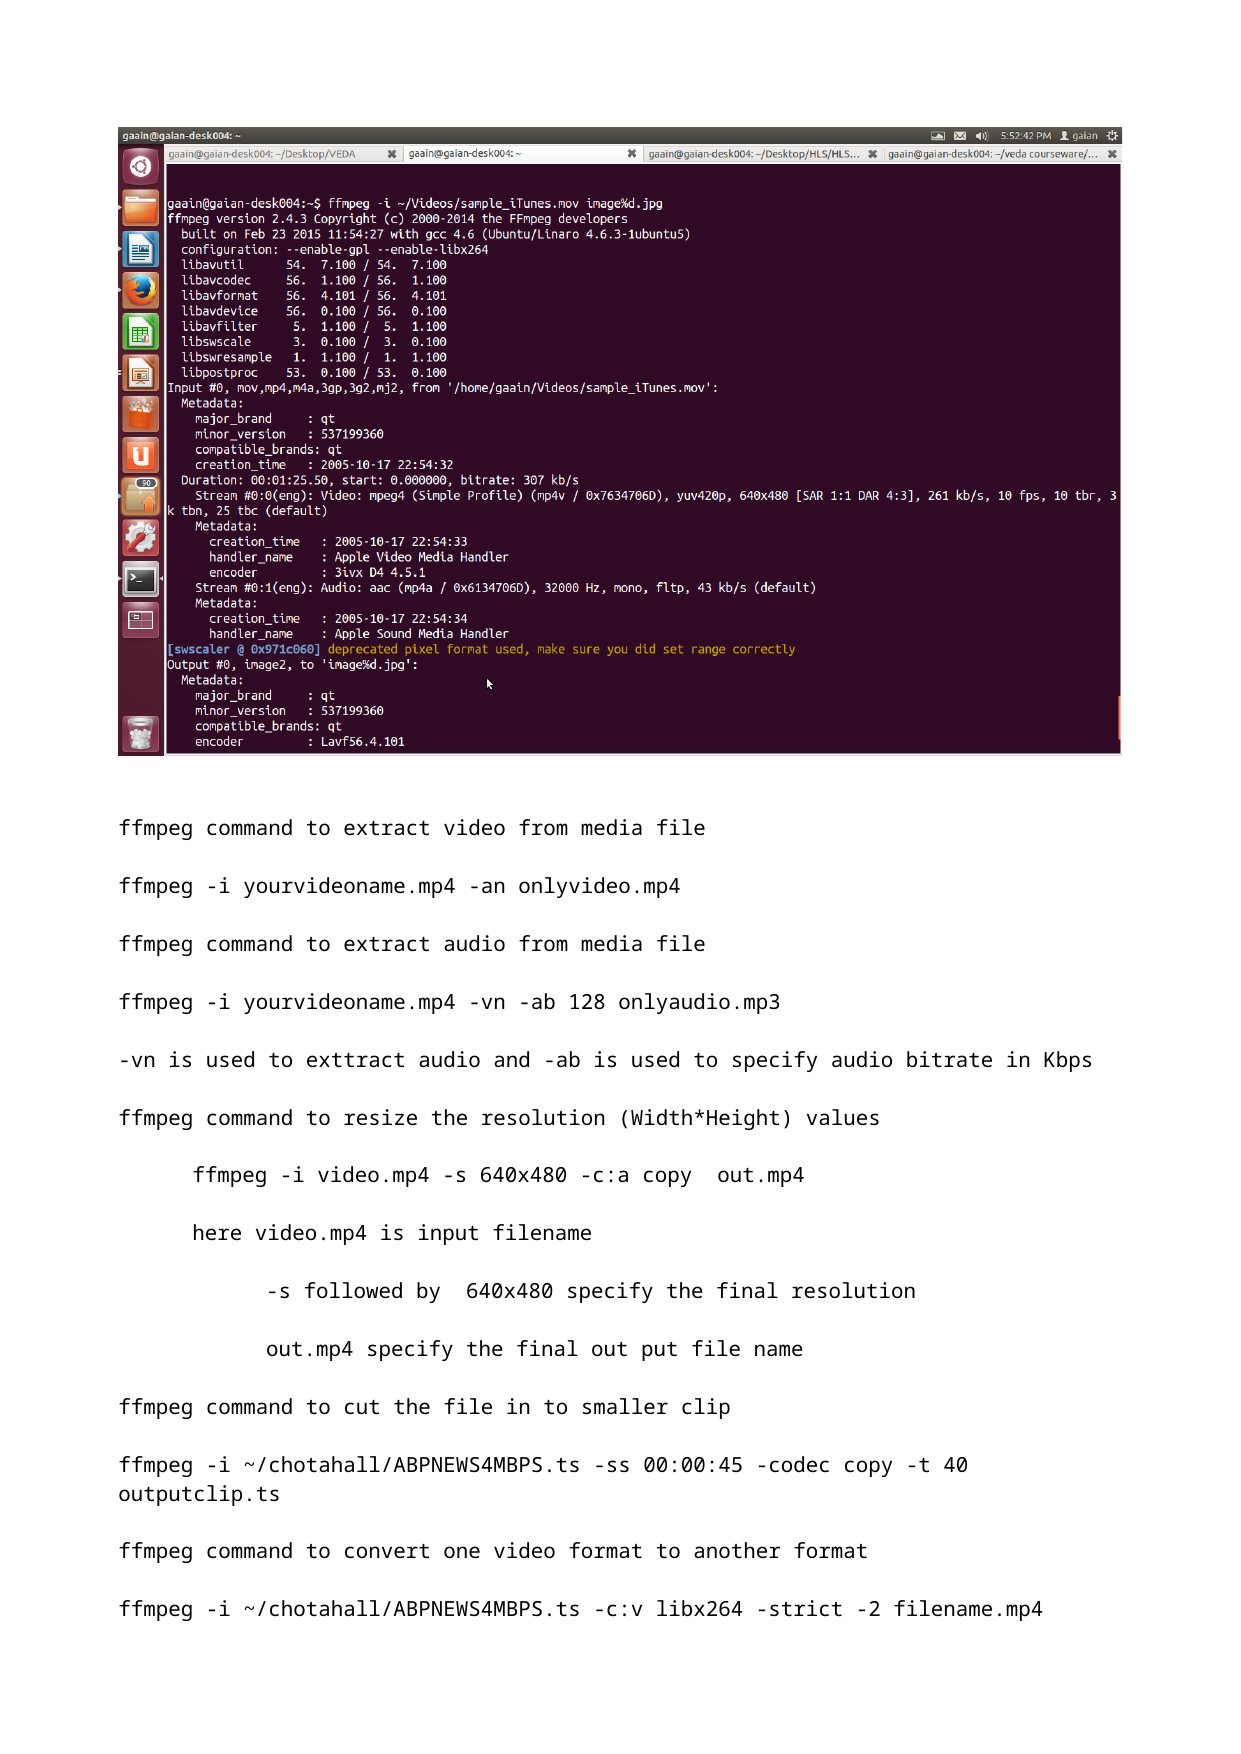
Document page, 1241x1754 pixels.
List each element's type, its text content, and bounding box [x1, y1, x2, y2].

text ffmpeg command to convert one video format to another format [118, 1537, 1122, 1565]
text ffmpeg -i ~/chotahall/ABPNEWS4MBPS.ts -ss 00:00:45 -codec copy -t 40 outputclip.ts [118, 1450, 1122, 1507]
text ffmpeg command to extract audio from media file [118, 929, 1122, 957]
text ffmpeg command to resize the resolution (Width*Height) values [118, 1103, 1122, 1131]
text -s followed by 640x480 specify the final resolution [118, 1276, 1122, 1305]
picture [118, 127, 1123, 756]
text ffmpeg -i yourvideoname.mp4 -vn -ab 128 onlyaudio.mp3 [118, 987, 1122, 1015]
text ffmpeg command to cut the file in to smaller clip [118, 1392, 1122, 1421]
text ffmpeg command to extract video from media file [118, 813, 1122, 842]
text ffmpeg -i ~/chotahall/ABPNEWS4MBPS.ts -c:v libx264 -strict -2 filename.mp4 [118, 1594, 1122, 1623]
text out.mp4 specify the final out put file name [118, 1334, 1122, 1363]
text ffmpeg -i video.mp4 -s 640x480 -c:a copy out.mp4 [118, 1161, 1122, 1189]
text ffmpeg -i yourvideoname.mp4 -an onlyvideo.mp4 [118, 871, 1122, 899]
text -vn is used to exttract audio and -ab is used to specify audio bitrate in Kbps [118, 1045, 1122, 1073]
text here video.mp4 is input filename [118, 1218, 1122, 1247]
